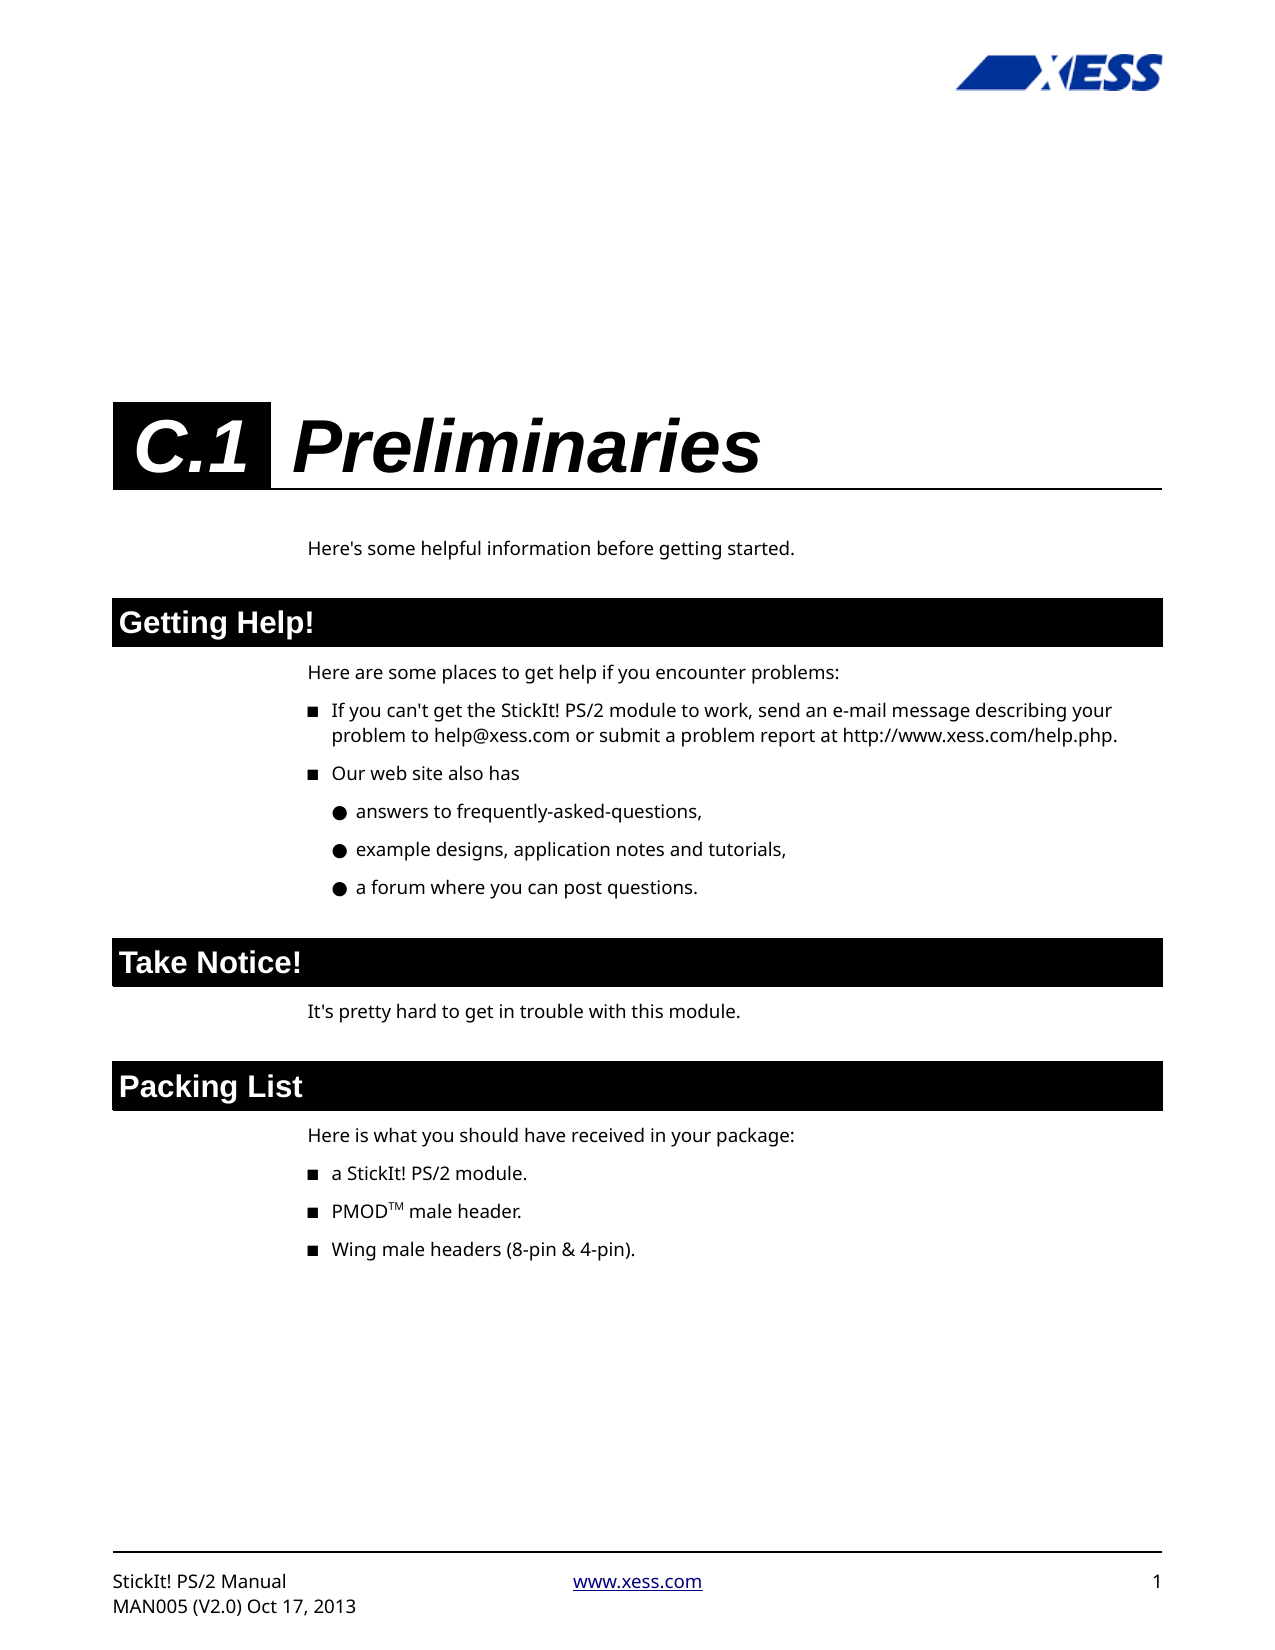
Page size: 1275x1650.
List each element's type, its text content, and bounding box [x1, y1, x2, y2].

list example designs, application notes and tutorials, [331, 837, 1162, 862]
list If you can't get the StickIt! PS/2 module to work, send an e-mail message describing your problem to help@xess.com or submit a problem report at http://www.xess.com/help.php. [307, 697, 1162, 748]
subtitle Preliminaries [271, 402, 1162, 488]
list PMODTM male header. [307, 1198, 1162, 1224]
list answers to frequently-asked-questions, [331, 799, 1162, 824]
text Here's some helpful information before getting started. [307, 535, 1162, 561]
text Here are some places to get help if you encounter problems: [307, 659, 1162, 684]
text Here is what you should have received in your package: [307, 1122, 1162, 1148]
text It's pretty hard to get in trouble with this module. [307, 998, 1162, 1024]
list Wing male headers (8-pin & 4-pin). [307, 1236, 1162, 1262]
picture [955, 54, 1163, 91]
list a forum where you can post questions. [331, 875, 1162, 900]
list a StickIt! PS/2 module. [307, 1160, 1162, 1186]
list Our web site also has [307, 761, 1162, 786]
subtitle Getting Help! [114, 599, 1162, 646]
subtitle Take Notice! [114, 939, 1162, 986]
subtitle Packing List [114, 1062, 1162, 1110]
